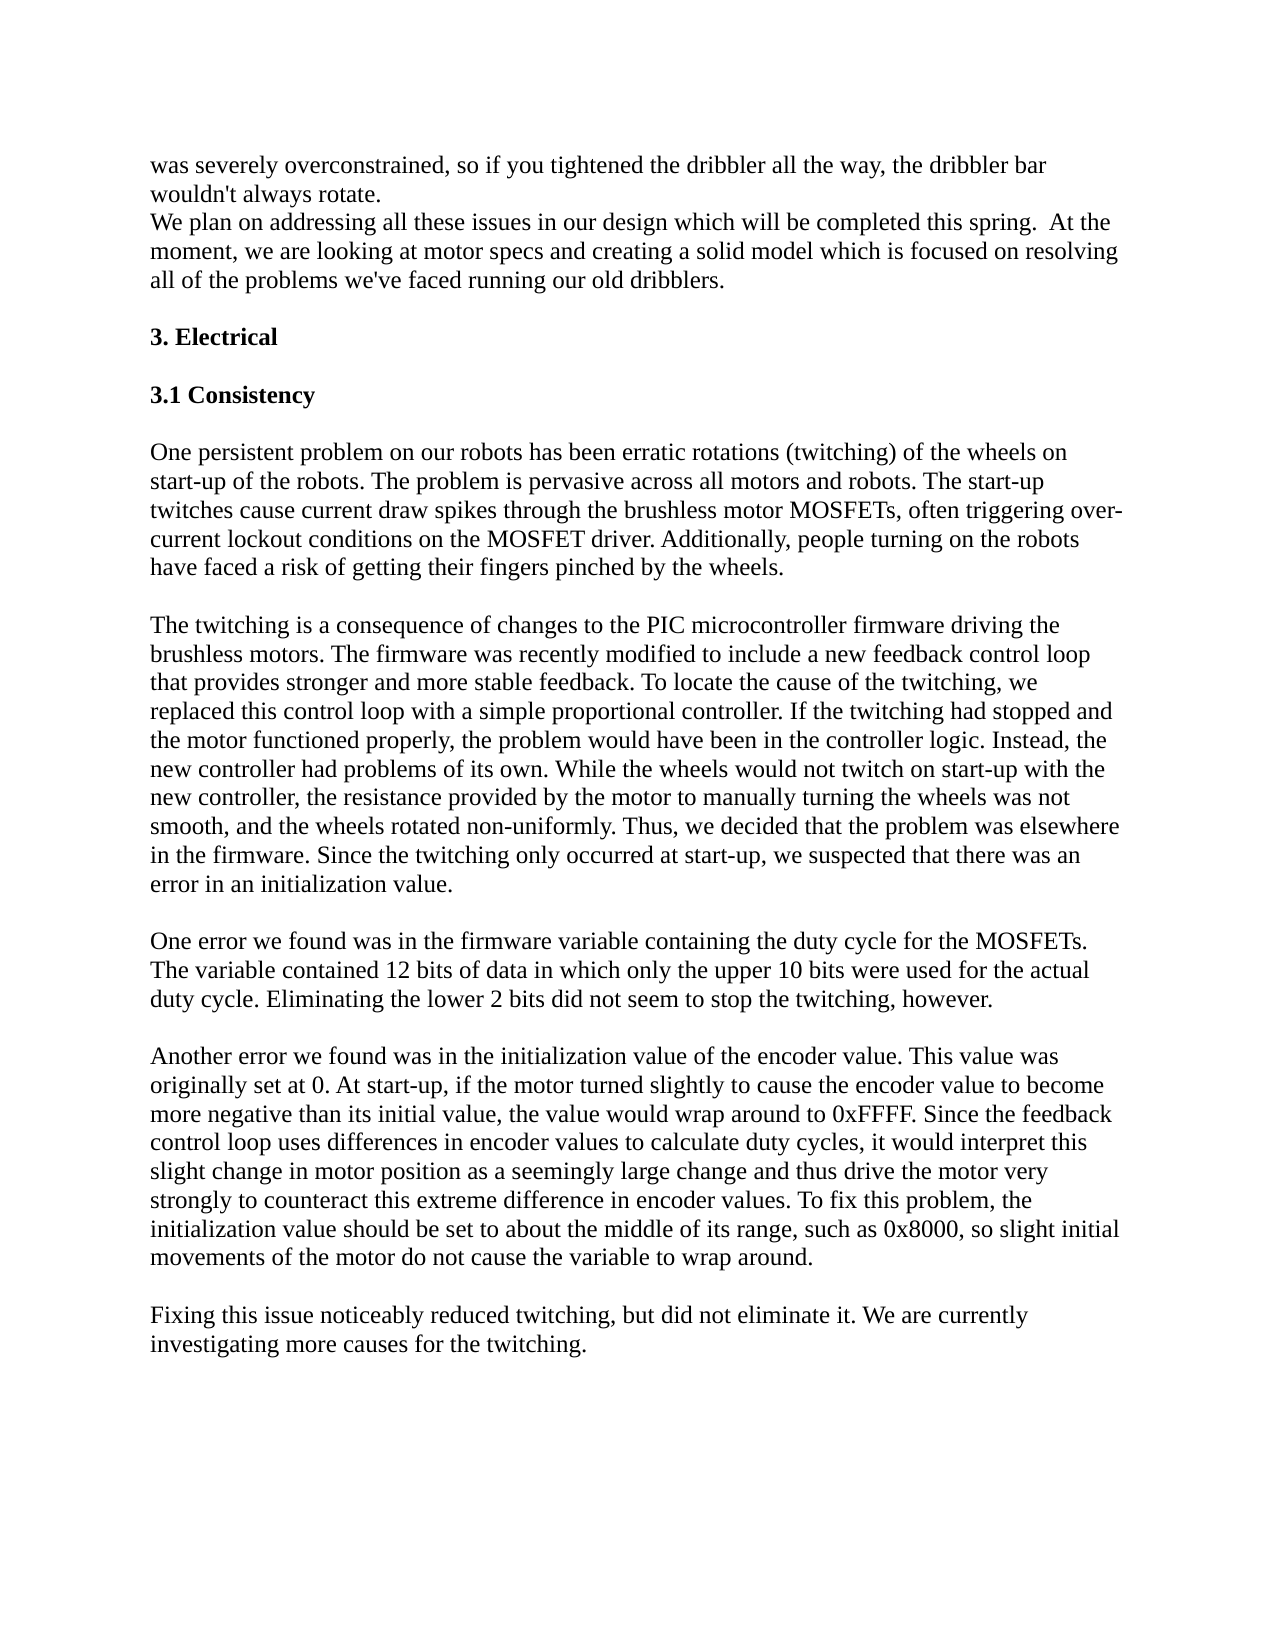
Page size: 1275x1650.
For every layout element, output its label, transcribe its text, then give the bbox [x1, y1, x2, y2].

text 3.1 Consistency [150, 380, 1125, 409]
text was severely overconstrained, so if you tightened the dribbler all the way, the dribbler bar wouldn't always rotate. [150, 150, 1125, 207]
text Fixing this issue noticeably reduced twitching, but did not eliminate it. We are currently investigating more causes for the twitching. [150, 1300, 1125, 1357]
text 3. Electrical [150, 294, 1125, 351]
text One error we found was in the firmware variable containing the duty cycle for the MOSFETs. The variable contained 12 bits of data in which only the upper 10 bits were used for the actual duty cycle. Eliminating the lower 2 bits did not seem to stop the twitching, however. [150, 926, 1125, 1012]
text One persistent problem on our robots has been erratic rotations (twitching) of the wheels on start-up of the robots. The problem is pervasive across all motors and robots. The start-up twitches cause current draw spikes through the brushless motor MOSFETs, often triggering over-current lockout conditions on the MOSFET driver. Additionally, people turning on the robots have faced a risk of getting their fingers pinched by the wheels. [150, 437, 1125, 581]
text The twitching is a consequence of changes to the PIC microcontroller firmware driving the brushless motors. The firmware was recently modified to include a new feedback control loop that provides stronger and more stable feedback. To locate the cause of the twitching, we replaced this control loop with a simple proportional controller. If the twitching had stopped and the motor functioned properly, the problem would have been in the controller logic. Instead, the new controller had problems of its own. While the wheels would not twitch on start-up with the new controller, the resistance provided by the motor to manually turning the wheels was not smooth, and the wheels rotated non-uniformly. Thus, we decided that the problem was elsewhere in the firmware. Since the twitching only occurred at start-up, we suspected that there was an error in an initialization value. [150, 610, 1125, 897]
text We plan on addressing all these issues in our design which will be completed this spring. At the moment, we are looking at motor specs and creating a solid model which is focused on resolving all of the problems we've faced running our old dribblers. [150, 207, 1125, 294]
text Another error we found was in the initialization value of the encoder value. This value was originally set at 0. At start-up, if the motor turned slightly to cause the encoder value to become more negative than its initial value, the value would wrap around to 0xFFFF. Since the feedback control loop uses differences in encoder values to calculate duty cycles, it would interpret this slight change in motor position as a seemingly large change and thus drive the motor very strongly to counteract this extreme difference in encoder values. To fix this problem, the initialization value should be set to about the middle of its range, such as 0x8000, so slight initial movements of the motor do not cause the variable to wrap around. [150, 1041, 1125, 1271]
